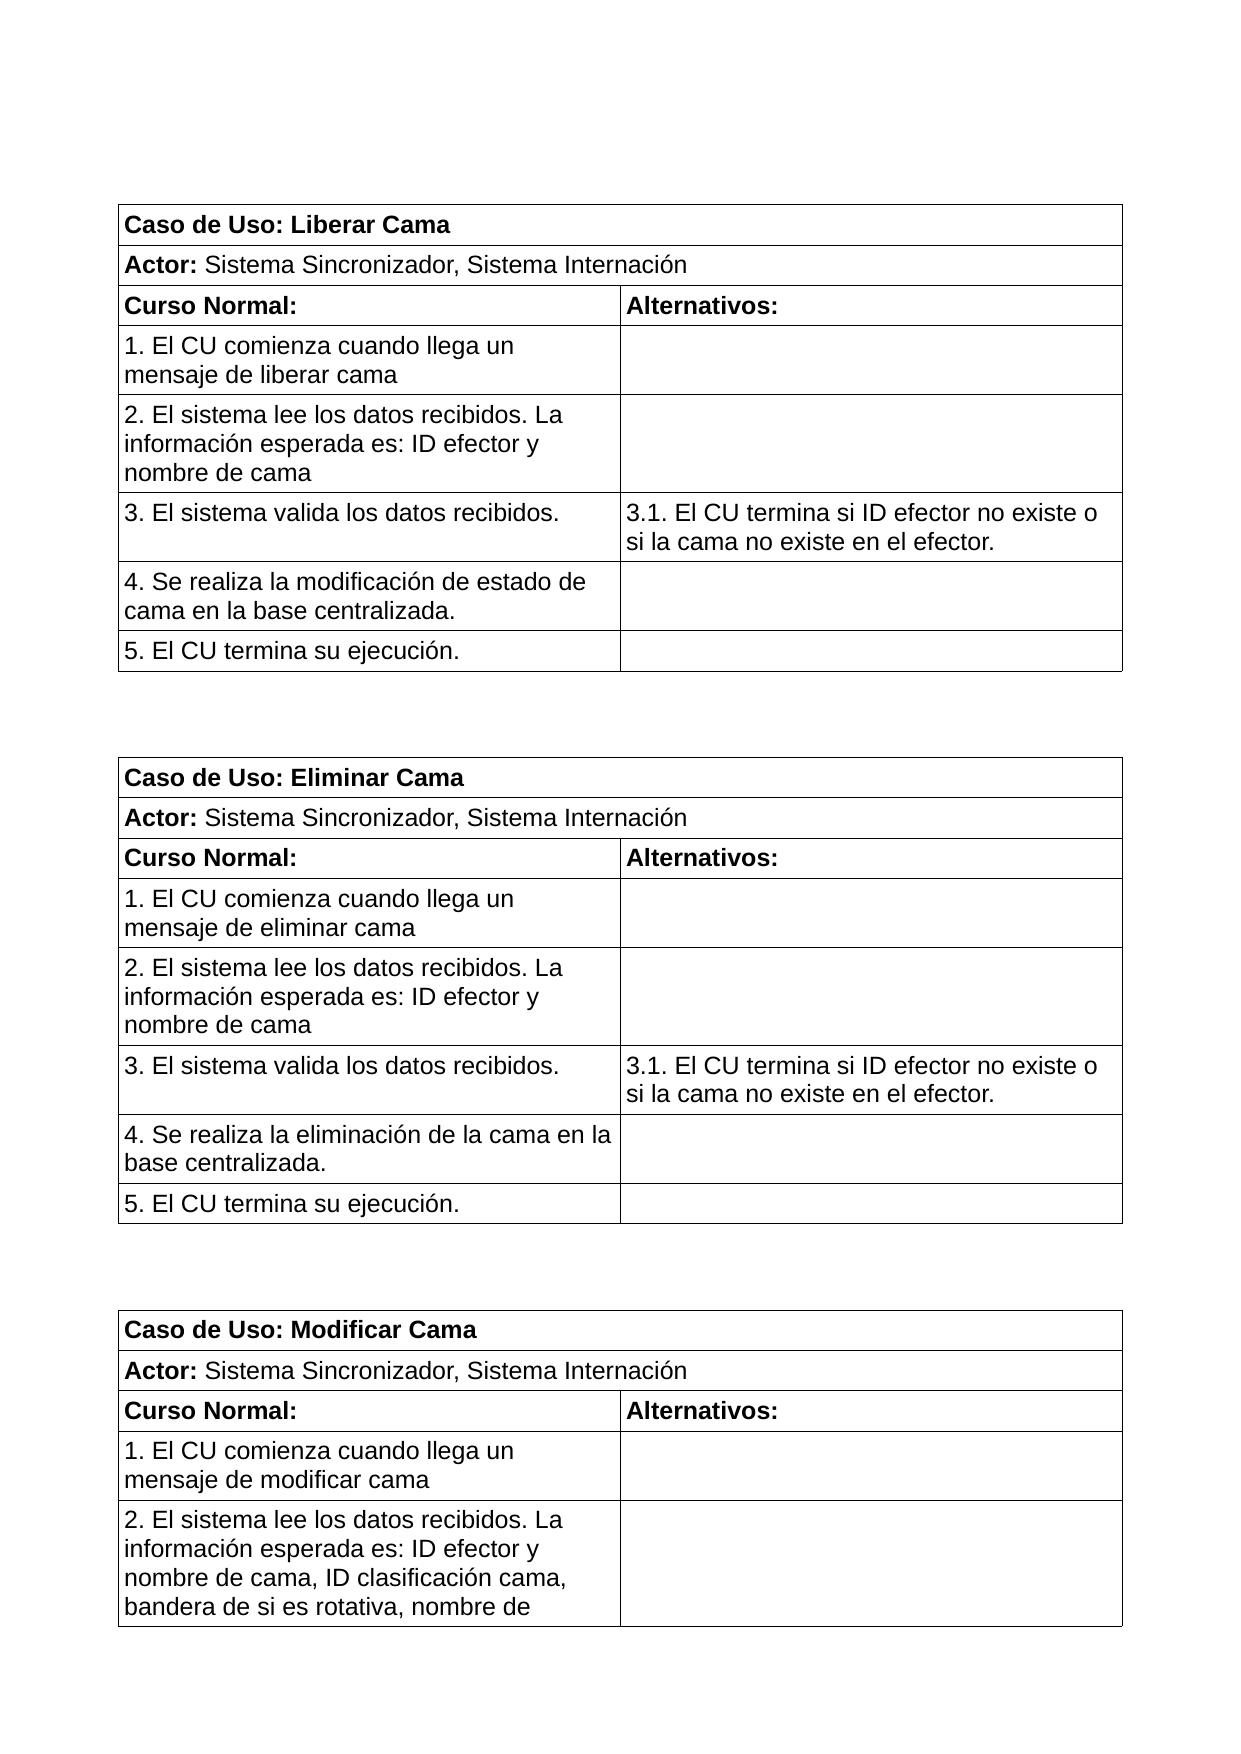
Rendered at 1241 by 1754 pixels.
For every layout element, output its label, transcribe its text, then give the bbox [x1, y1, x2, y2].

table_cell 2. El sistema lee los datos recibidos. La información esperada es: ID efector y nombre de cama, ID clasificación cama, bandera de si es rotativa, nombre de [119, 1501, 620, 1626]
table_cell Actor: Sistema Sincronizador, Sistema Internación [119, 1351, 1122, 1390]
table_cell Alternativos: [621, 1391, 1122, 1431]
table_cell [621, 879, 1122, 947]
table_cell Curso Normal: [119, 839, 620, 878]
table_cell [621, 1501, 1122, 1626]
table_cell 1. El CU comienza cuando llega un mensaje de liberar cama [119, 326, 620, 394]
table_cell [621, 1432, 1122, 1499]
table_cell 3. El sistema valida los datos recibidos. [119, 493, 620, 561]
table_header Caso de Uso: Modificar Cama [119, 1311, 1122, 1350]
table_cell [621, 395, 1122, 492]
table_cell 2. El sistema lee los datos recibidos. La información esperada es: ID efector y nombre de cama [119, 395, 620, 492]
table_cell [621, 631, 1122, 671]
table_cell [621, 948, 1122, 1045]
table_cell 3.1. El CU termina si ID efector no existe o si la cama no existe en el efector. [621, 1046, 1122, 1114]
table_cell [621, 562, 1122, 630]
table_cell 3.1. El CU termina si ID efector no existe o si la cama no existe en el efector. [621, 493, 1122, 561]
table_cell Actor: Sistema Sincronizador, Sistema Internación [119, 798, 1122, 838]
table_cell Actor: Sistema Sincronizador, Sistema Internación [119, 246, 1122, 285]
table_cell 1. El CU comienza cuando llega un mensaje de modificar cama [119, 1432, 620, 1499]
table_cell 1. El CU comienza cuando llega un mensaje de eliminar cama [119, 879, 620, 947]
table_cell Alternativos: [621, 839, 1122, 878]
table_cell 2. El sistema lee los datos recibidos. La información esperada es: ID efector y nombre de cama [119, 948, 620, 1045]
table_cell 5. El CU termina su ejecución. [119, 1184, 620, 1223]
table_cell 3. El sistema valida los datos recibidos. [119, 1046, 620, 1114]
table_cell Alternativos: [621, 286, 1122, 325]
table_cell [621, 1184, 1122, 1223]
table_cell Curso Normal: [119, 286, 620, 325]
table_cell [621, 326, 1122, 394]
table_header Caso de Uso: Liberar Cama [119, 205, 1122, 245]
table_cell Curso Normal: [119, 1391, 620, 1431]
table_header Caso de Uso: Eliminar Cama [119, 758, 1122, 797]
table_cell 4. Se realiza la modificación de estado de cama en la base centralizada. [119, 562, 620, 630]
table_cell [621, 1115, 1122, 1183]
table_cell 4. Se realiza la eliminación de la cama en la base centralizada. [119, 1115, 620, 1183]
table_cell 5. El CU termina su ejecución. [119, 631, 620, 671]
